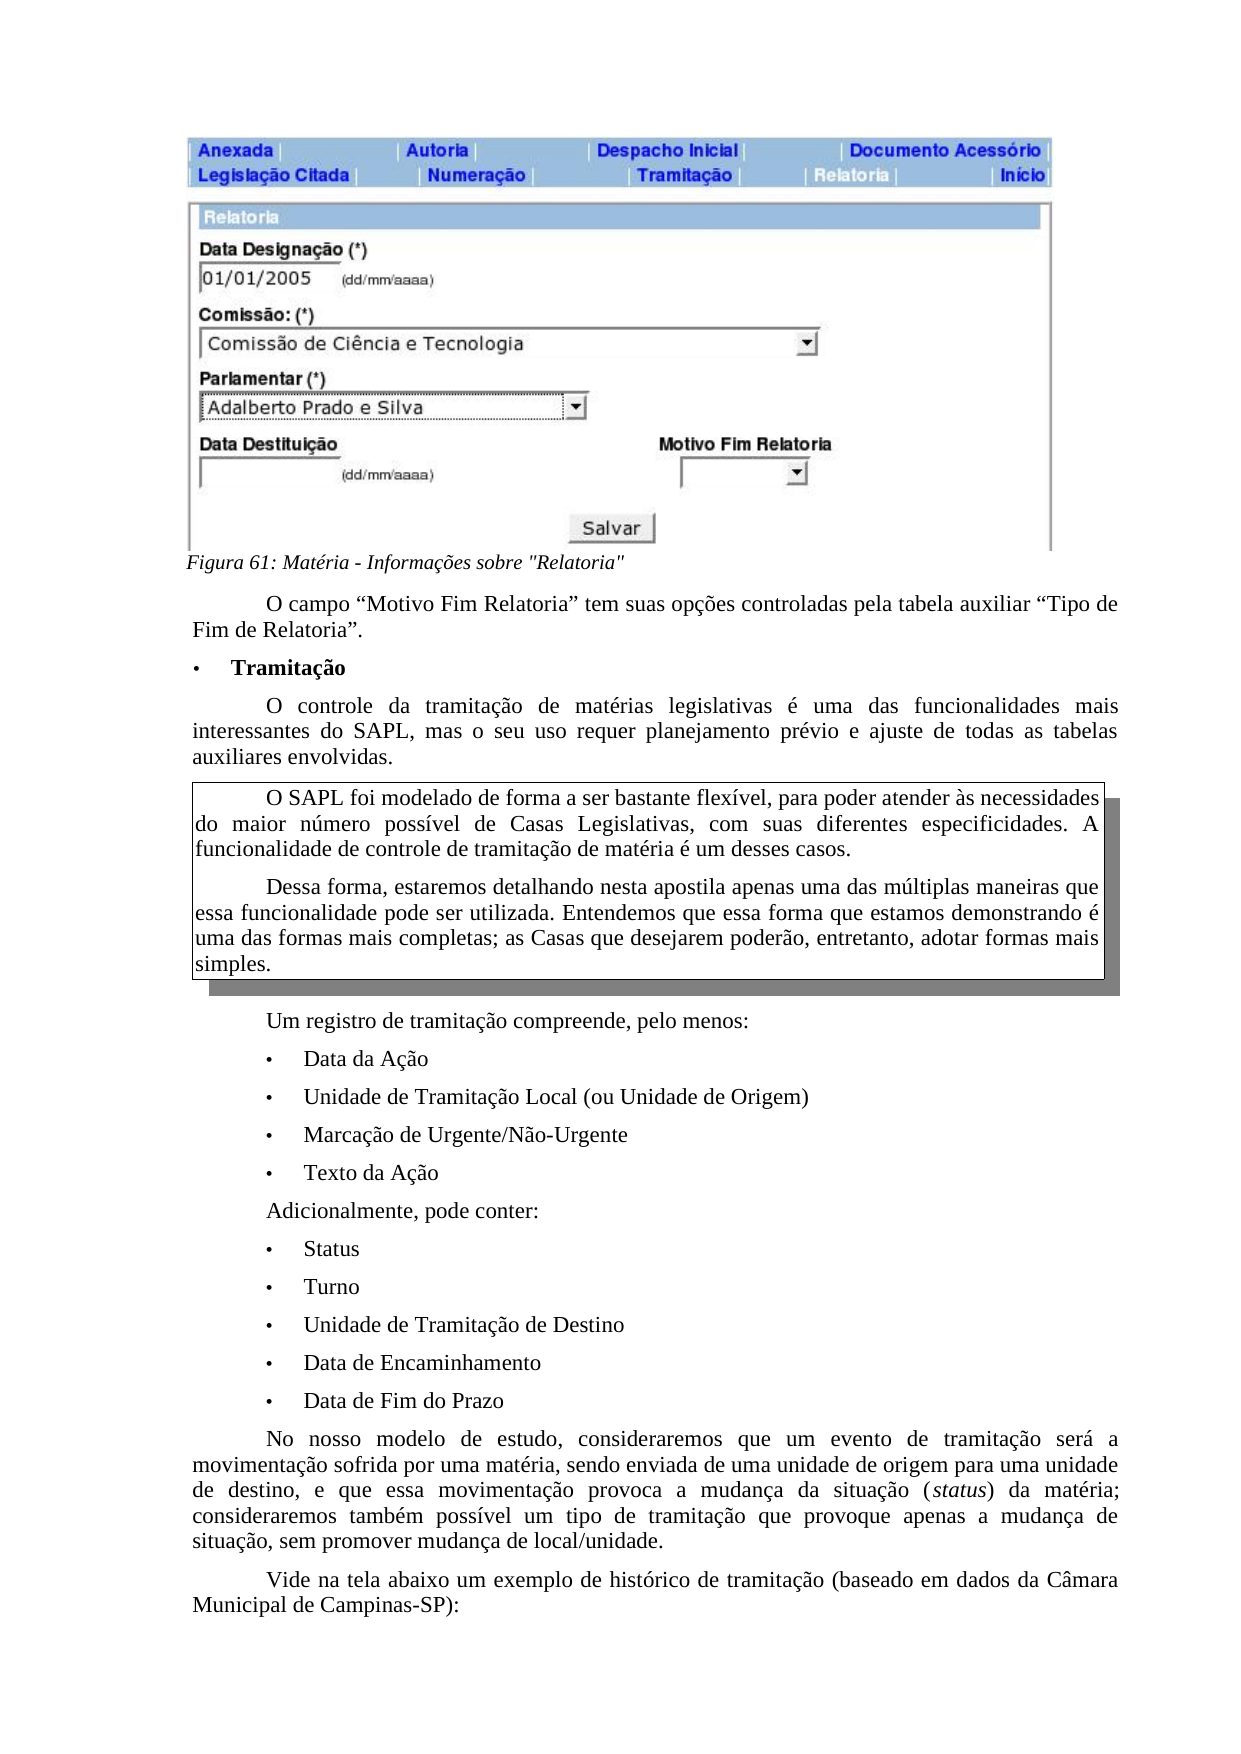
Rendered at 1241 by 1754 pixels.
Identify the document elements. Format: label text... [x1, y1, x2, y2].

picture [186, 136, 1054, 551]
text O controle da tramitação de matérias legislativas é uma das funcionalidades mais interessantes do SAPL, mas o seu uso requer planejamento prévio e ajuste de todas as tabelas auxiliares envolvidas. [192, 693, 1120, 769]
text Vide na tela abaixo um exemplo de histórico de tramitação (baseado em dados da Câmara Municipal de Campinas-SP): [192, 1566, 1120, 1617]
text No nosso modelo de estudo, consideraremos que um evento de tramitação será a movimentação sofrida por uma matéria, sendo enviada de uma unidade de origem para uma unidade de destino, e que essa movimentação provoca a mudança da situação (status) da matéria; consideraremos também possível um tipo de tramitação que provoque apenas a mudança de situação, sem promover mudança de local/unidade. [192, 1426, 1120, 1554]
text Dessa forma, estaremos detalhando nesta apostila apenas uma das múltiplas maneiras que essa funcionalidade pode ser utilizada. Entendemos que essa forma que estamos demonstrando é uma das formas mais completas; as Casas que desejarem poderão, entretanto, adotar formas mais simples. [193, 871, 1104, 979]
list Data de Fim do Prazo [266, 1388, 1120, 1414]
list Unidade de Tramitação de Destino [266, 1312, 1120, 1338]
list Data da Ação [266, 1046, 1120, 1072]
list Data de Encaminhamento [266, 1350, 1120, 1376]
text Um registro de tramitação compreende, pelo menos: [192, 1008, 1120, 1034]
list Texto da Ação [266, 1160, 1120, 1186]
list Marcação de Urgente/Não-Urgente [266, 1122, 1120, 1148]
text Adicionalmente, pode conter: [192, 1198, 1120, 1224]
list Turno [266, 1274, 1120, 1300]
list Unidade de Tramitação Local (ou Unidade de Origem) [266, 1084, 1120, 1110]
list Tramitação [193, 655, 1120, 680]
list Status [266, 1236, 1120, 1262]
text O SAPL foi modelado de forma a ser bastante flexível, para poder atender às necessidades do maior número possível de Casas Legislativas, com suas diferentes especificidades. A funcionalidade de controle de tramitação de matéria é um desses casos. [193, 783, 1104, 861]
text O campo “Motivo Fim Relatoria” tem suas opções controladas pela tabela auxiliar “Tipo de Fim de Relatoria”. [192, 118, 1120, 642]
text Figura 61: Matéria - Informações sobre "Relatoria" [186, 551, 1054, 573]
